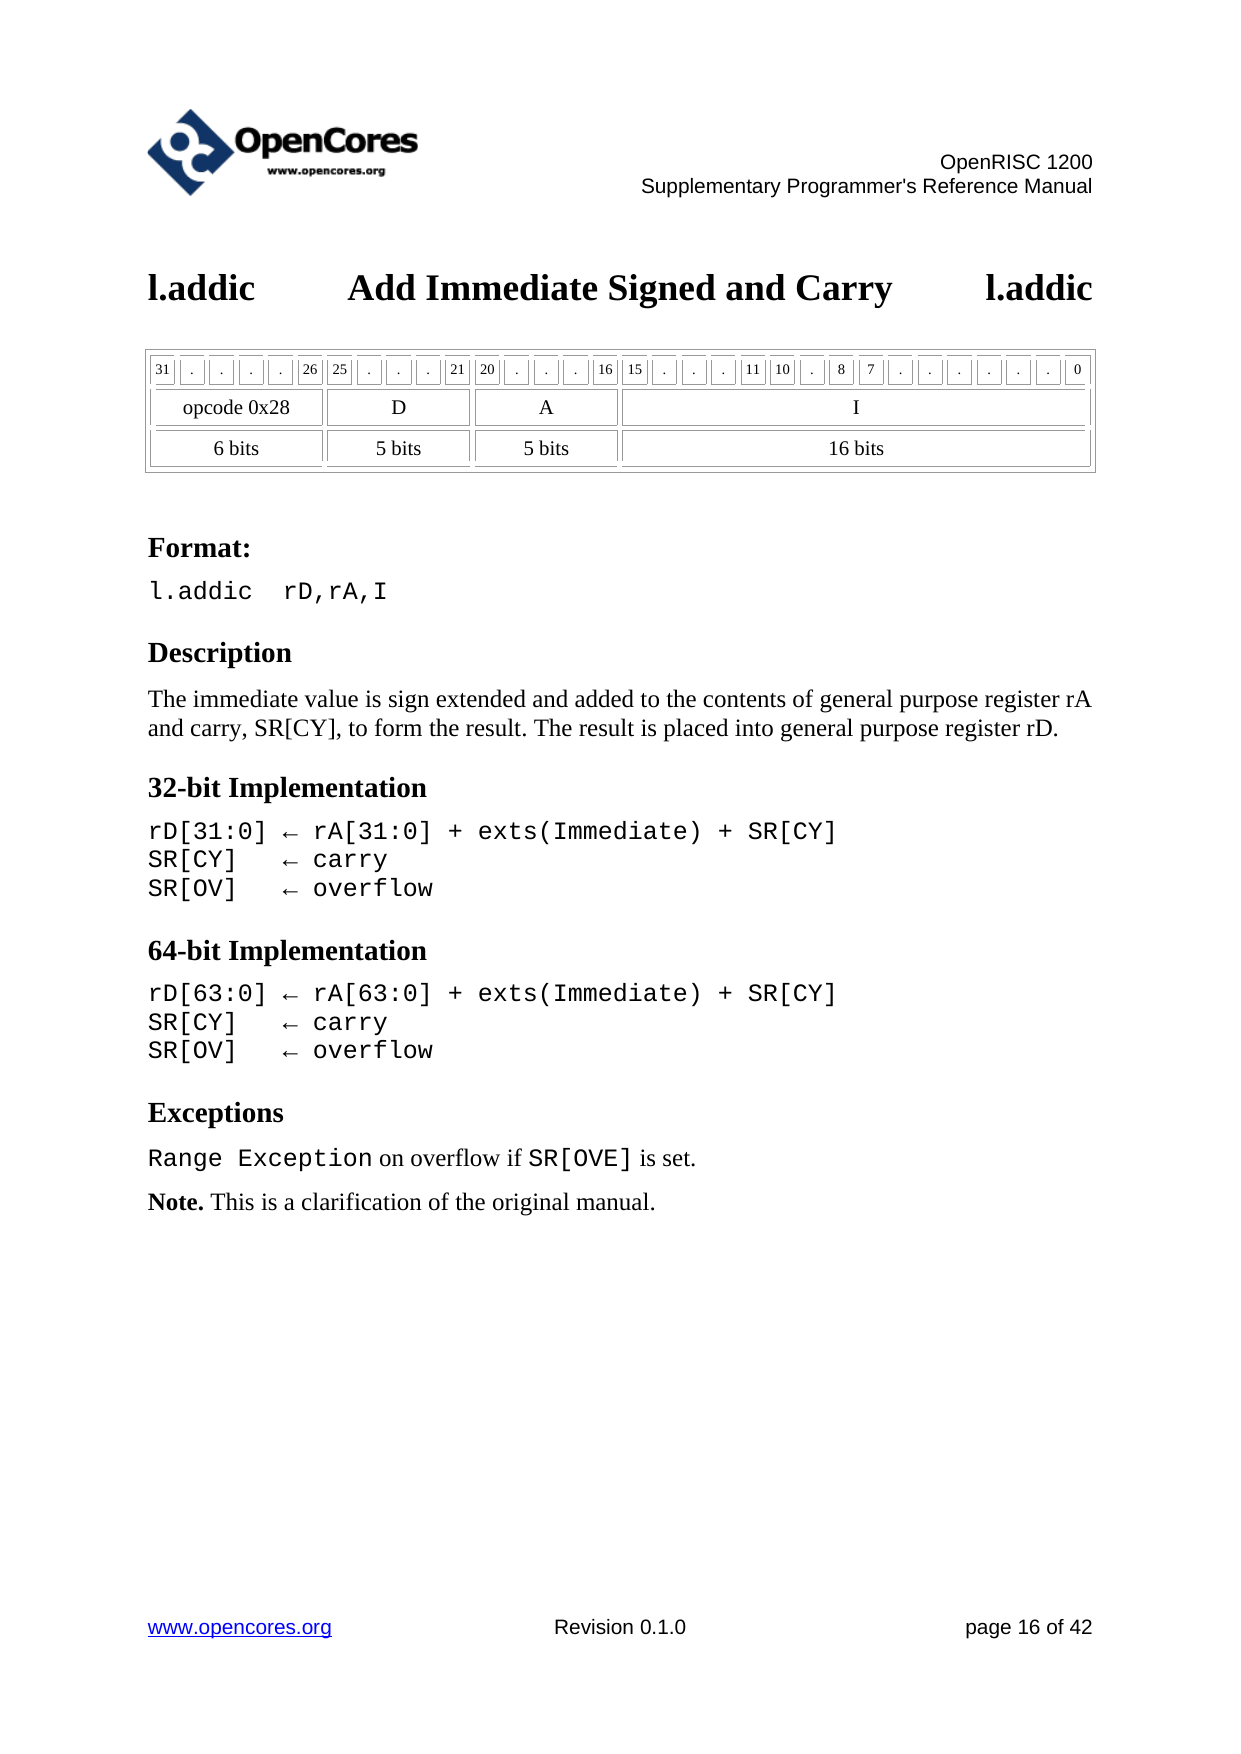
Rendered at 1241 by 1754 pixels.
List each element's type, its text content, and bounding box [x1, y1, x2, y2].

title 32-bit Implementation [148, 770, 1093, 804]
text SR[OV] ← overflow [148, 1038, 1093, 1066]
text SR[CY] ← carry [148, 847, 1093, 875]
table_header . [945, 350, 974, 383]
table_cell A [472, 384, 620, 425]
table_header l.addic [148, 227, 324, 308]
table_header . [886, 350, 915, 383]
table_header . [561, 350, 590, 383]
table_header 20 [472, 350, 502, 383]
table_header 11 [738, 350, 767, 383]
table_header . [649, 350, 679, 383]
table_cell 5 bits [472, 425, 620, 466]
table_header 15 [620, 350, 649, 383]
table_header . [974, 350, 1003, 383]
text The immediate value is sign extended and added to the contents of general purpose register rA and carry, SR[CY], to form the result. The result is placed into general purpose register rD. [148, 684, 1093, 741]
table_header . [531, 350, 561, 383]
text Note. This is a clarification of the original manual. [148, 1187, 1093, 1215]
title 64-bit Implementation [148, 933, 1093, 966]
table_header l.addic [915, 227, 1093, 308]
table_header 10 [768, 350, 797, 383]
text Range Exception on overflow if SR[OVE] is set. [148, 1143, 1093, 1174]
title Format: [148, 530, 1093, 563]
table_header 8 [826, 350, 856, 383]
table_header Add Immediate Signed and Carry [325, 227, 915, 308]
table_header . [354, 350, 384, 383]
table_header 7 [856, 350, 886, 383]
table_header . [915, 350, 944, 383]
table_header . [413, 350, 443, 383]
table_cell D [325, 384, 472, 425]
table_header 21 [443, 350, 472, 383]
table_header 26 [295, 350, 325, 383]
table_header . [384, 350, 413, 383]
table_header 16 [590, 350, 620, 383]
table_header . [679, 350, 708, 383]
table_header 31 [148, 350, 177, 383]
text rD[63:0] ← rA[63:0] + exts(Immediate) + SR[CY] [148, 981, 1093, 1009]
table_cell I [620, 384, 1093, 425]
table_header 25 [325, 350, 354, 383]
table_header . [708, 350, 738, 383]
picture [147, 109, 418, 196]
table_cell 6 bits [148, 425, 325, 466]
table_cell 5 bits [325, 425, 472, 466]
table_header . [207, 350, 236, 383]
title Description [148, 636, 1093, 669]
text rD[31:0] ← rA[31:0] + exts(Immediate) + SR[CY] [148, 819, 1093, 847]
table_header 0 [1063, 350, 1093, 383]
text SR[OV] ← overflow [148, 875, 1093, 904]
table_cell 16 bits [620, 425, 1093, 466]
title Exceptions [148, 1095, 1093, 1128]
text SR[CY] ← carry [148, 1009, 1093, 1038]
table_cell opcode 0x28 [148, 384, 325, 425]
table_header . [502, 350, 531, 383]
table_header . [1033, 350, 1063, 383]
text l.addic rD,rA,I [148, 578, 1093, 607]
table_header . [177, 350, 207, 383]
table_header . [236, 350, 266, 383]
table_header . [1004, 350, 1033, 383]
table_header . [797, 350, 826, 383]
table_header . [266, 350, 295, 383]
